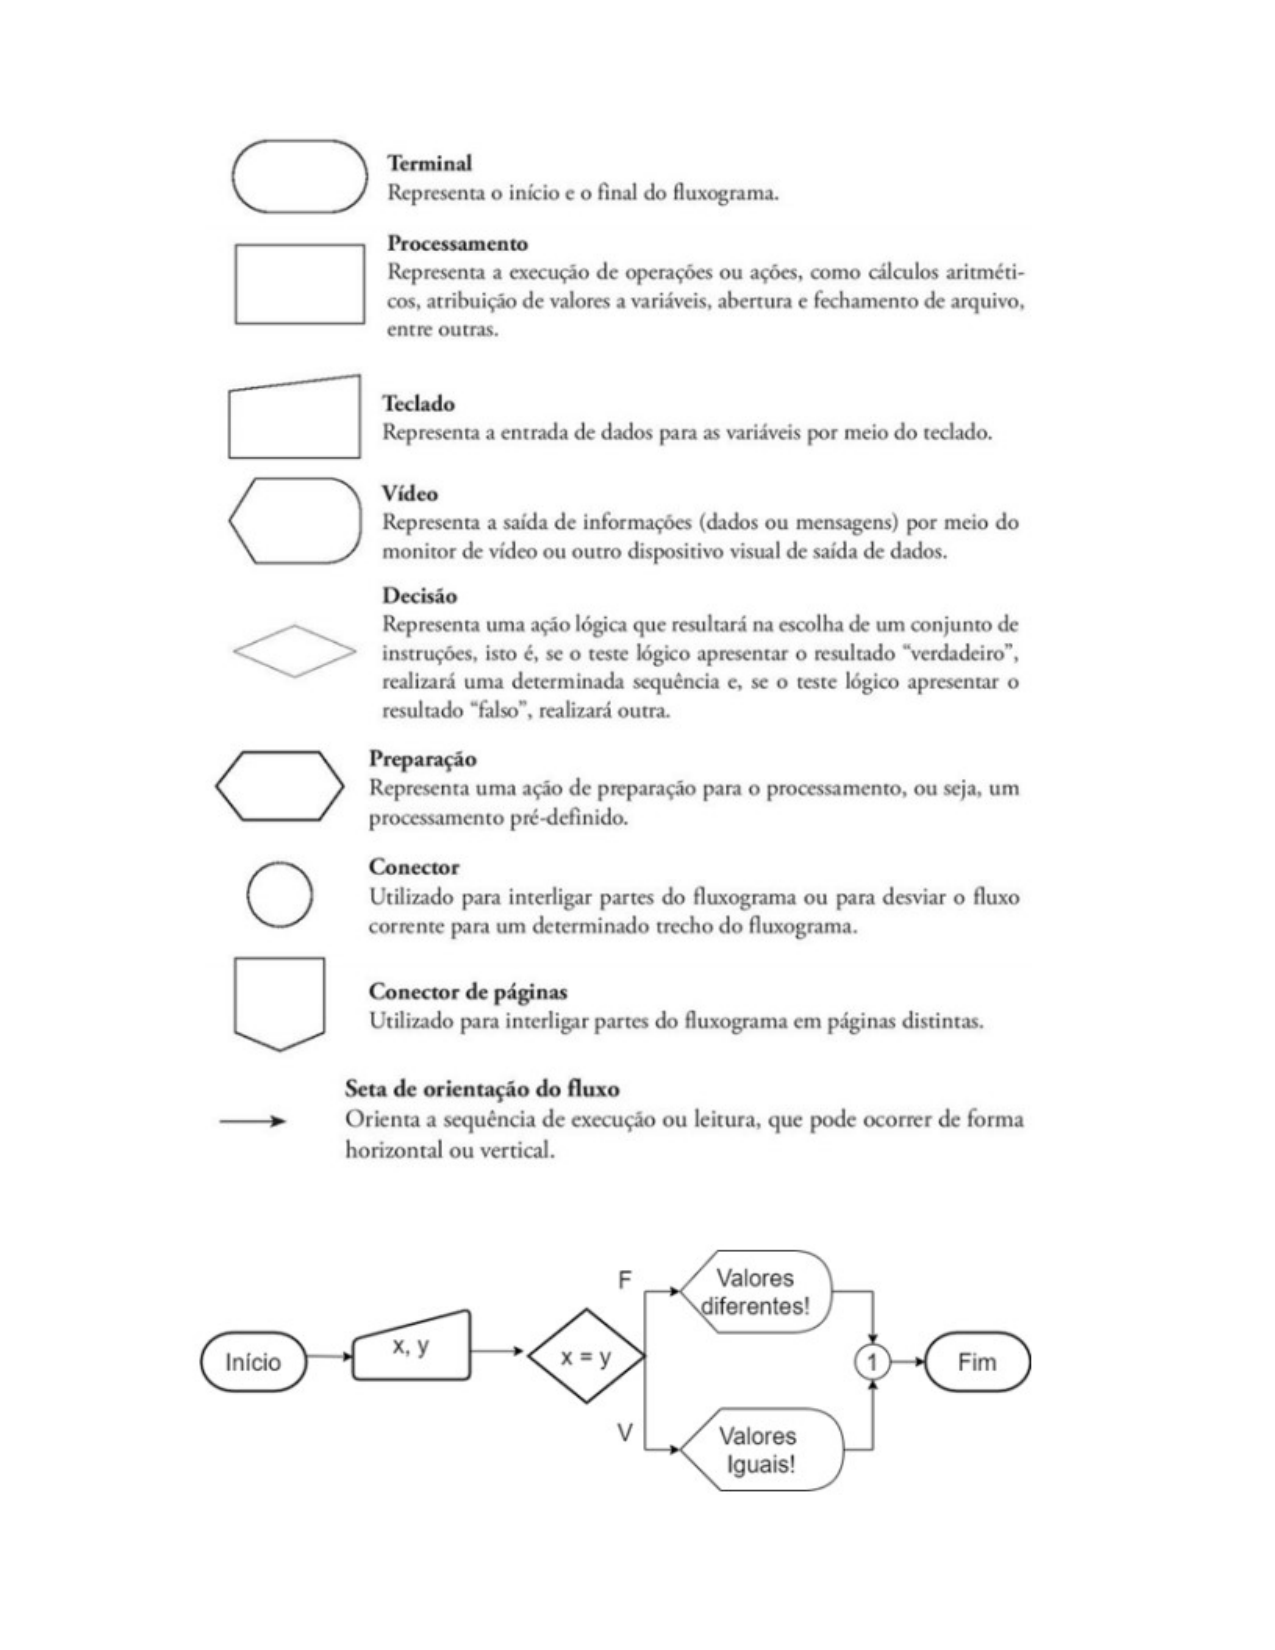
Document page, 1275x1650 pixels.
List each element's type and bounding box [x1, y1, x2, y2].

picture [156, 1244, 1108, 1523]
picture [181, 129, 1083, 1180]
